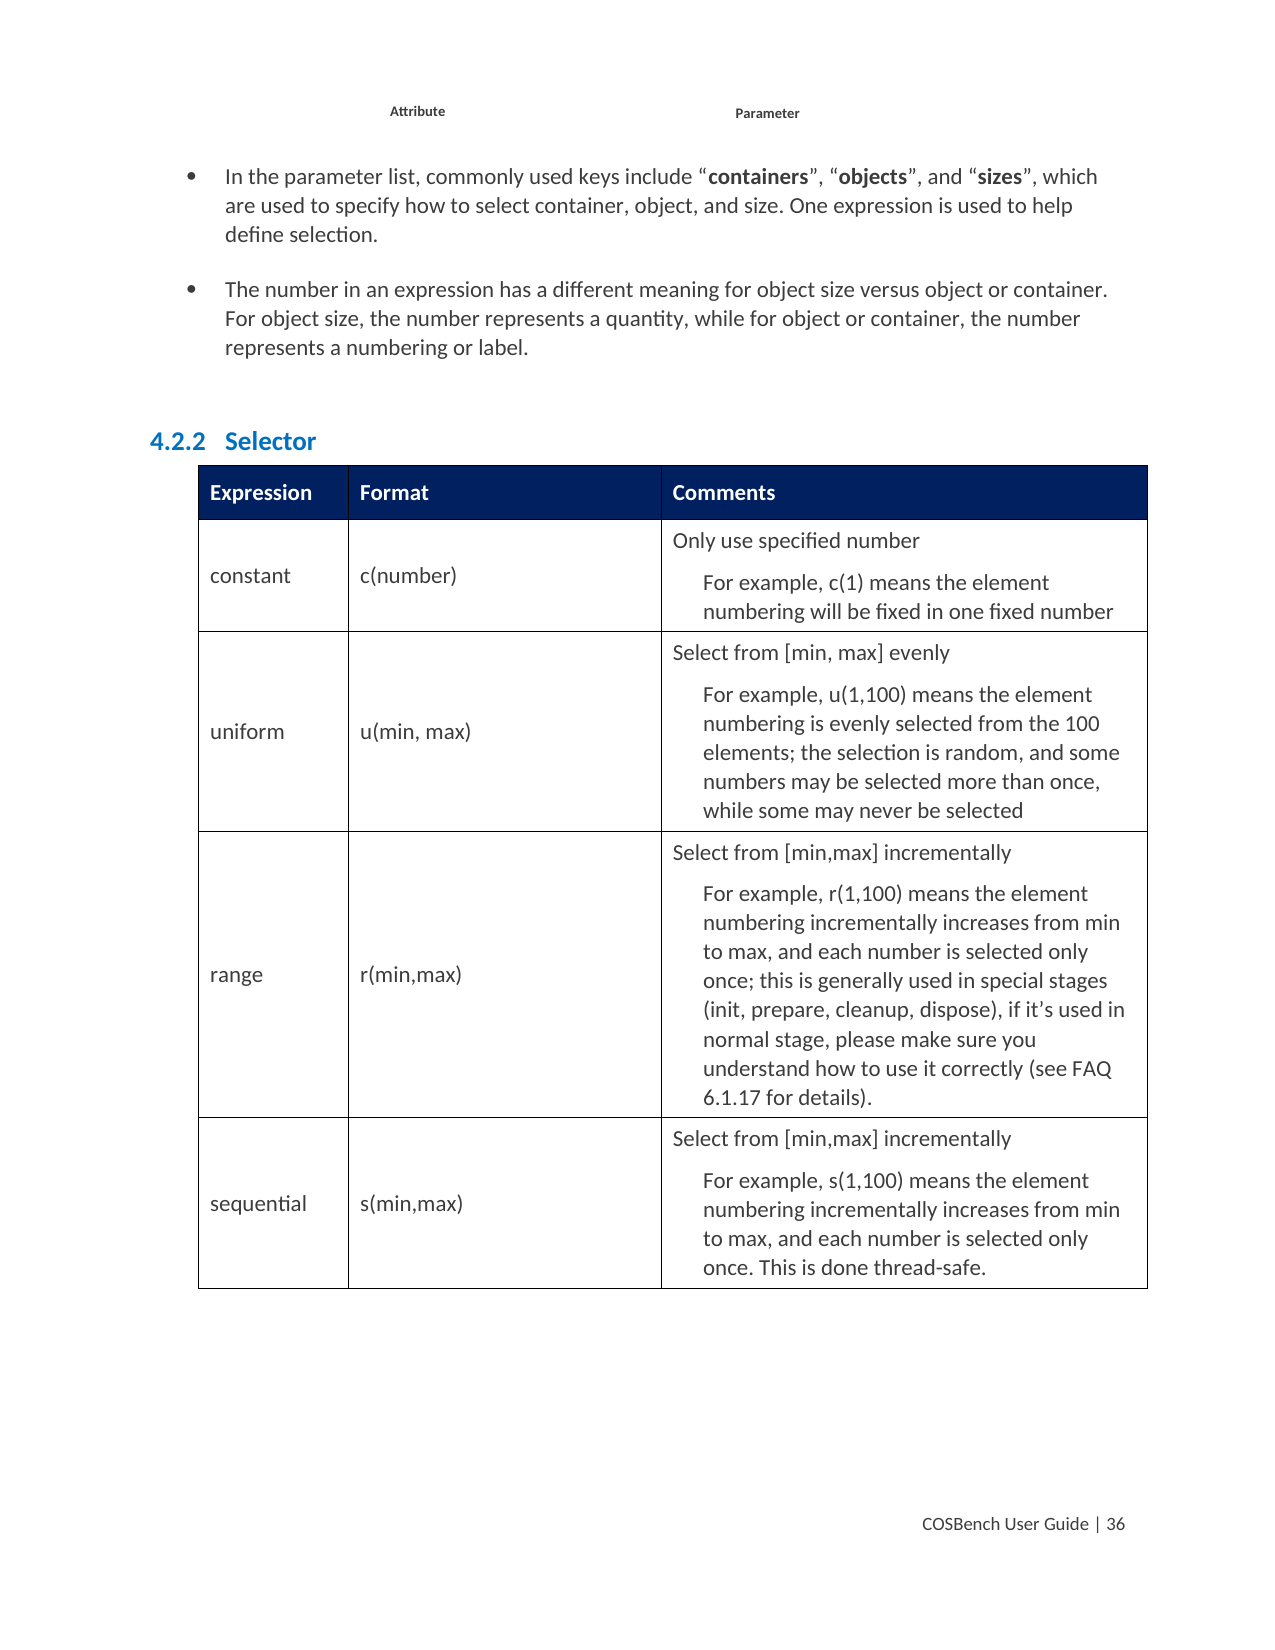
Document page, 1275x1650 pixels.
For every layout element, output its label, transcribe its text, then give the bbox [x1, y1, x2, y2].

table_cell s(min,max) [349, 1118, 661, 1287]
table_cell Select from [min,max] incrementally For example, s(1,100) means the element numbering incrementally increases from min to max, and each number is selected only once. This is done thread-safe. [662, 1118, 1147, 1287]
table_cell sequential [199, 1118, 348, 1287]
table_cell uniform [199, 632, 348, 831]
list In the parameter list, commonly used keys include “containers”, “objects”, and “sizes”, which are used to specify how to select container, object, and size. One expression is used to help define selection. [187, 162, 1125, 249]
table_cell c(number) [349, 520, 661, 631]
table_header Expression [199, 466, 348, 519]
list The number in an expression has a different meaning for object size versus object or container. For object size, the number represents a quantity, while for object or container, the number represents a numbering or label. [187, 275, 1125, 361]
table_cell Select from [min,max] incrementally For example, r(1,100) means the element numbering incrementally increases from min to max, and each number is selected only once; this is generally used in special stages (init, prepare, cleanup, dispose), if it’s used in normal stage, please make sure you understand how to use it correctly (see FAQ 6.1.17 for details). [662, 832, 1147, 1117]
subtitle Selector [150, 424, 1125, 457]
table_cell Select from [min, max] evenly For example, u(1,100) means the element numbering is evenly selected from the 100 elements; the selection is random, and some numbers may be selected more than once, while some may never be selected [662, 632, 1147, 831]
text Parameter [727, 104, 807, 122]
table_cell constant [199, 520, 348, 631]
text Attribute [384, 103, 451, 121]
table_header Format [349, 466, 661, 519]
table_cell r(min,max) [349, 832, 661, 1117]
table_cell Only use specified number For example, c(1) means the element numbering will be fixed in one fixed number [662, 520, 1147, 631]
table_header Comments [662, 466, 1147, 519]
table_cell u(min, max) [349, 632, 661, 831]
table_cell range [199, 832, 348, 1117]
